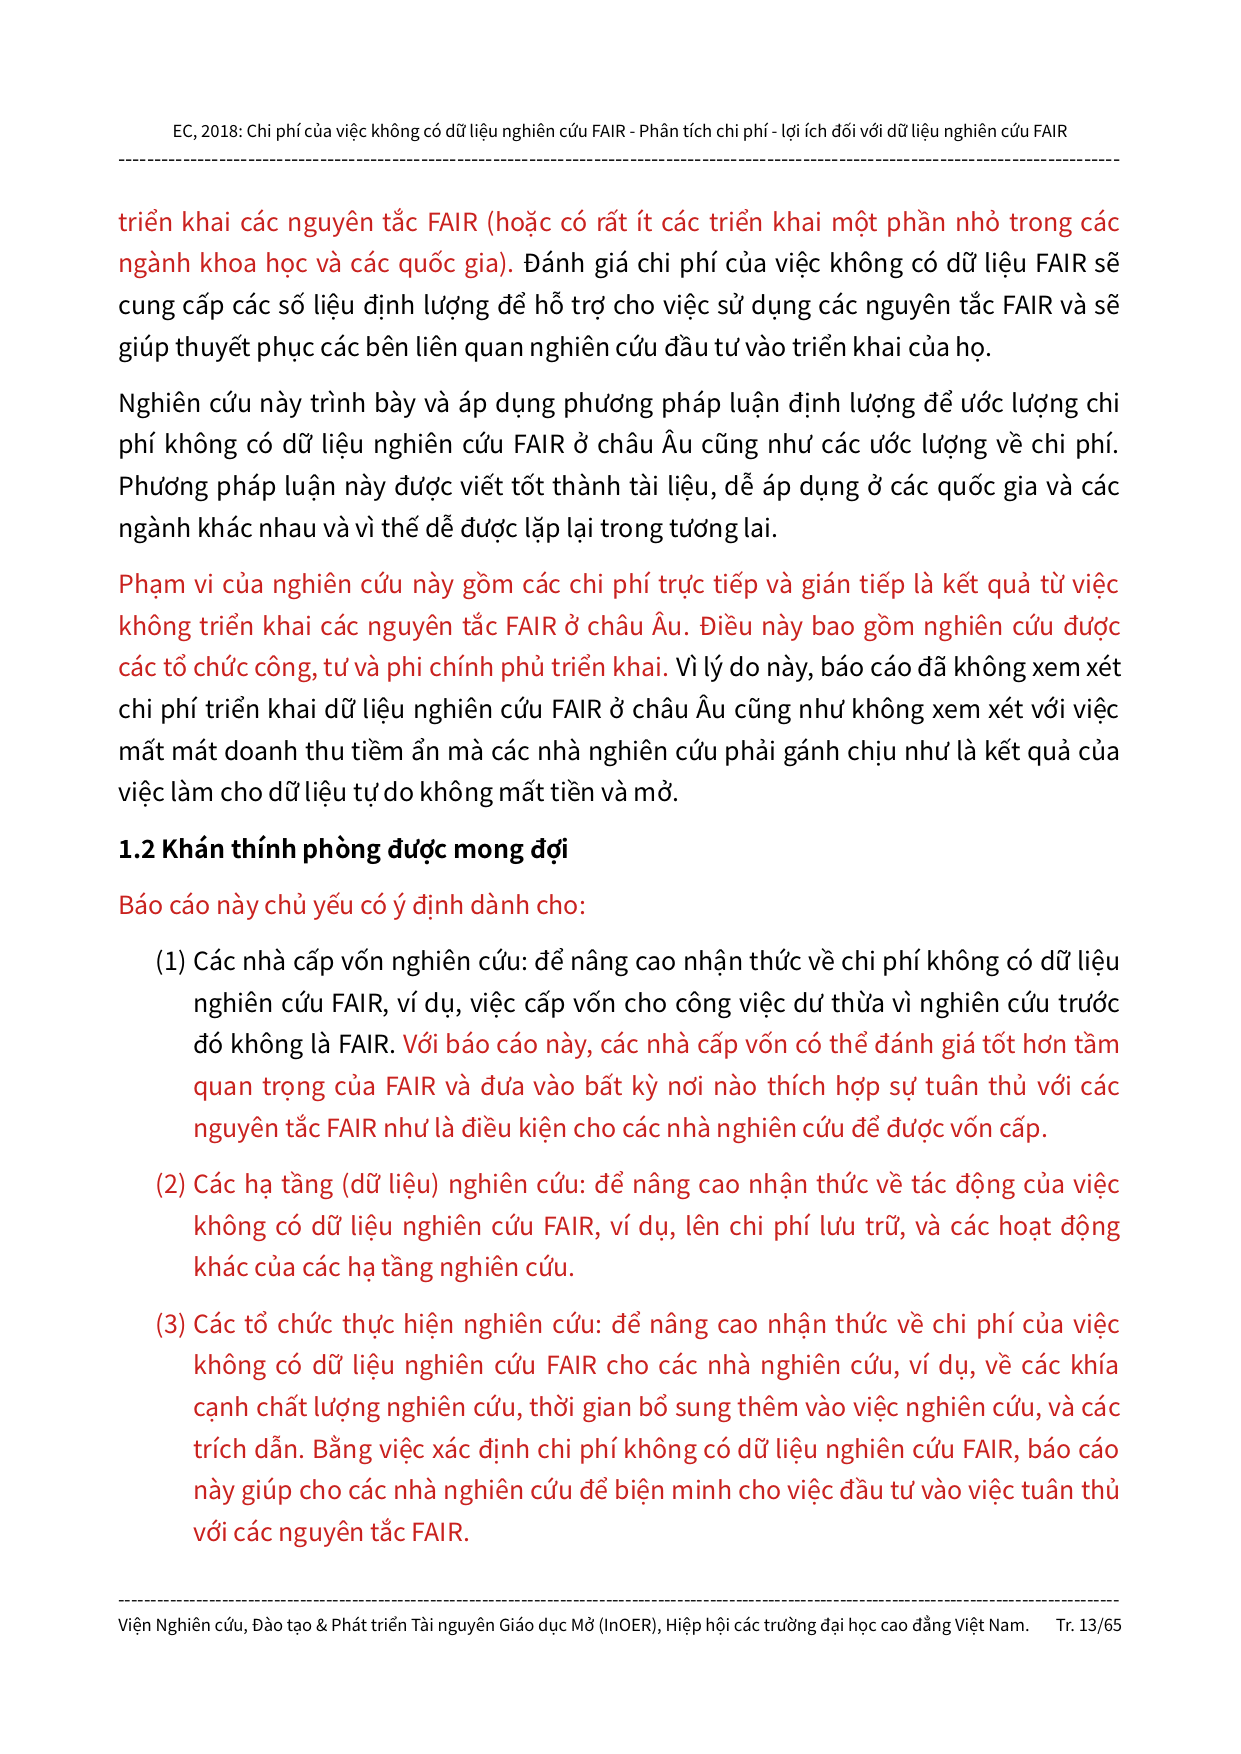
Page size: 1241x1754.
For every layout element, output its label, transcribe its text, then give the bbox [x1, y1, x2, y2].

text 1.2 Khán thính phòng được mong đợi [118, 829, 1122, 865]
text Nghiên cứu này trình bày và áp dụng phương pháp luận định lượng để ước lượng chi phí không có dữ liệu nghiên cứu FAIR ở châu Âu cũng như các ước lượng về chi phí. Phương pháp luận này được viết tốt thành tài liệu, dễ áp dụng ở các quốc gia và các ngành khác nhau và vì thế dễ được lặp lại trong tương lai. [118, 383, 1122, 544]
list Các nhà cấp vốn nghiên cứu: để nâng cao nhận thức về chi phí không có dữ liệu nghiên cứu FAIR, ví dụ, việc cấp vốn cho công việc dư thừa vì nghiên cứu trước đó không là FAIR. Với báo cáo này, các nhà cấp vốn có thể đánh giá tốt hơn tầm quan trọng của FAIR và đưa vào bất kỳ nơi nào thích hợp sự tuân thủ với các nguyên tắc FAIR như là điều kiện cho các nhà nghiên cứu để được vốn cấp. [156, 942, 1122, 1144]
list Các tổ chức thực hiện nghiên cứu: để nâng cao nhận thức về chi phí của việc không có dữ liệu nghiên cứu FAIR cho các nhà nghiên cứu, ví dụ, về các khía cạnh chất lượng nghiên cứu, thời gian bổ sung thêm vào việc nghiên cứu, và các trích dẫn. Bằng việc xác định chi phí không có dữ liệu nghiên cứu FAIR, báo cáo này giúp cho các nhà nghiên cứu để biện minh cho việc đầu tư vào việc tuân thủ với các nguyên tắc FAIR. [156, 1304, 1122, 1549]
text Phạm vi của nghiên cứu này gồm các chi phí trực tiếp và gián tiếp là kết quả từ việc không triển khai các nguyên tắc FAIR ở châu Âu. Điều này bao gồm nghiên cứu được các tổ chức công, tư và phi chính phủ triển khai. Vì lý do này, báo cáo đã không xem xét chi phí triển khai dữ liệu nghiên cứu FAIR ở châu Âu cũng như không xem xét với việc mất mát doanh thu tiềm ẩn mà các nhà nghiên cứu phải gánh chịu như là kết quả của việc làm cho dữ liệu tự do không mất tiền và mở. [118, 564, 1122, 809]
list Các hạ tầng (dữ liệu) nghiên cứu: để nâng cao nhận thức về tác động của việc không có dữ liệu nghiên cứu FAIR, ví dụ, lên chi phí lưu trữ, và các hoạt động khác của các hạ tầng nghiên cứu. [156, 1164, 1122, 1284]
text triển khai các nguyên tắc FAIR (hoặc có rất ít các triển khai một phần nhỏ trong các ngành khoa học và các quốc gia). Đánh giá chi phí của việc không có dữ liệu FAIR sẽ cung cấp các số liệu định lượng để hỗ trợ cho việc sử dụng các nguyên tắc FAIR và sẽ giúp thuyết phục các bên liên quan nghiên cứu đầu tư vào triển khai của họ. [118, 202, 1122, 363]
text Báo cáo này chủ yếu có ý định dành cho: [118, 885, 1122, 922]
